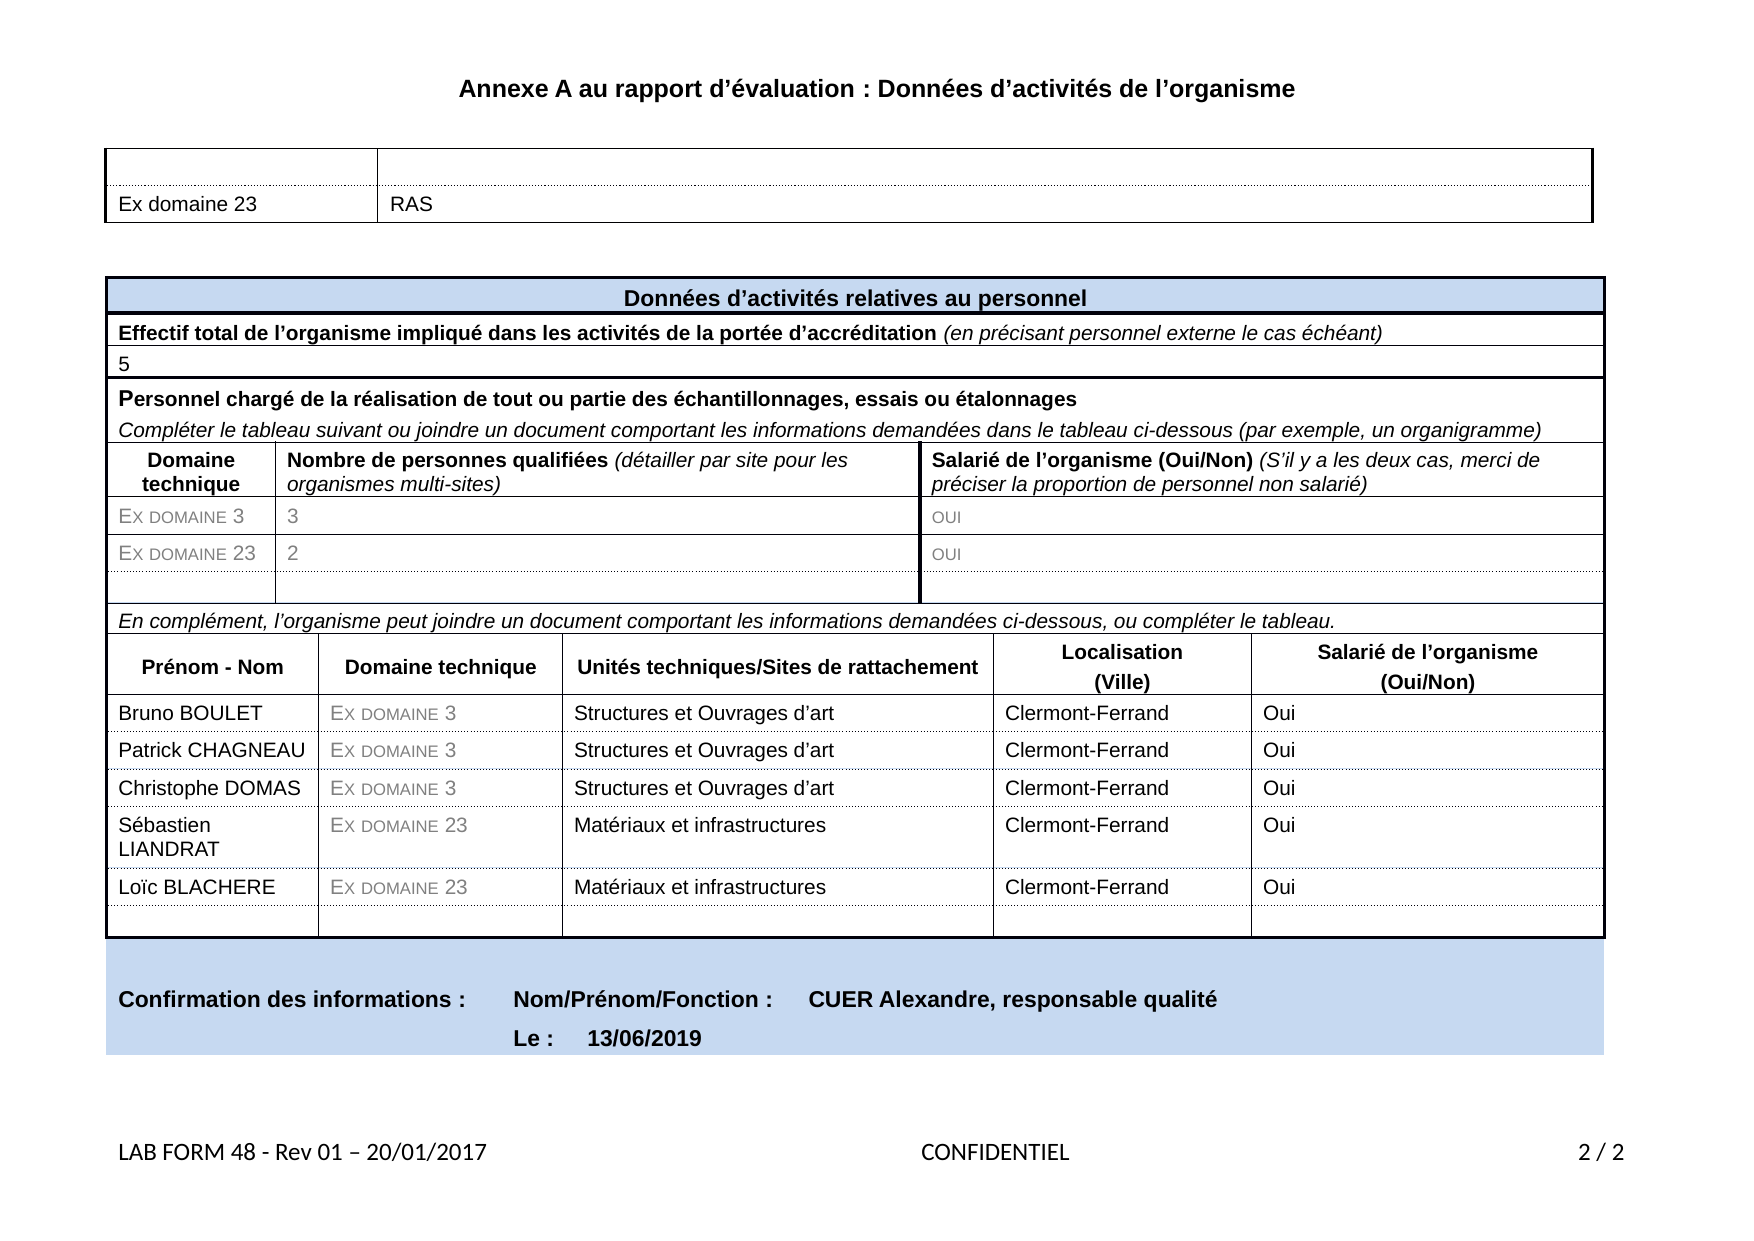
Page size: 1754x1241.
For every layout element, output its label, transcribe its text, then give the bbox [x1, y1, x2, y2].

table_cell [501, 939, 797, 978]
table_cell RAS [378, 185, 1591, 222]
table_cell Ex domaine 3 [319, 769, 562, 806]
table_cell Clermont-Ferrand [994, 806, 1251, 867]
table_cell Structures et Ouvrages d’art [563, 695, 993, 731]
table_cell [106, 1019, 501, 1055]
table_cell Clermont-Ferrand [994, 731, 1251, 768]
table_cell Ex domaine 3 [319, 731, 562, 768]
table_cell Bruno BOULET [108, 695, 318, 731]
table_cell En complément, l’organisme peut joindre un document comportant les informations demandées ci-dessous, ou compléter le tableau. [108, 604, 1603, 633]
table_cell [106, 939, 501, 978]
table_cell Ex domaine 3 [108, 497, 275, 534]
table_cell Ex domaine 3 [319, 695, 562, 731]
table_cell Sébastien LIANDRAT [108, 806, 318, 867]
table_cell Clermont-Ferrand [994, 769, 1251, 806]
table_cell Christophe DOMAS [108, 769, 318, 806]
table_cell Salarié de l’organisme (Oui/Non) [1252, 634, 1603, 694]
table_cell 5 [108, 346, 1603, 376]
table_cell Personnel chargé de la réalisation de tout ou partie des échantillonnages, essais ou étalonnages Compléter le tableau suivant ou joindre un document comportant les informations demandées dans le tableau ci-dessous (par exemple, un organigramme) [108, 379, 1603, 441]
table_cell Ex domaine 23 [319, 806, 562, 867]
table_cell CUER Alexandre, responsable qualité [797, 978, 1604, 1019]
table_cell [797, 939, 1604, 978]
table_cell oui [922, 535, 1603, 571]
table_cell Ex domaine 23 [107, 185, 377, 222]
table_cell Patrick CHAGNEAU [108, 731, 318, 768]
table_cell Clermont-Ferrand [994, 868, 1251, 905]
table_cell oui [922, 497, 1603, 534]
table_cell Ex domaine 23 [108, 535, 275, 571]
table_cell [108, 571, 275, 602]
table_cell Oui [1252, 731, 1603, 768]
table_cell Confirmation des informations : [106, 978, 501, 1019]
table_cell Matériaux et infrastructures [563, 806, 993, 867]
table_cell Nom/Prénom/Fonction : [501, 978, 797, 1019]
table_cell [107, 149, 377, 185]
table_cell Le : [501, 1019, 575, 1055]
table_cell Oui [1252, 769, 1603, 806]
table_cell [276, 571, 918, 602]
table_cell Prénom - Nom [108, 634, 318, 694]
table_cell [108, 905, 318, 936]
table_cell Structures et Ouvrages d’art [563, 769, 993, 806]
table_cell Salarié de l’organisme (Oui/Non) (S’il y a les deux cas, merci de préciser la proportion de personnel non salarié) [922, 443, 1603, 496]
table_cell [563, 905, 993, 936]
table_cell [319, 905, 562, 936]
table_header Données d’activités relatives au personnel [108, 279, 1603, 311]
table_cell Matériaux et infrastructures [563, 868, 993, 905]
table_cell [922, 571, 1603, 602]
table_cell [1252, 905, 1603, 936]
table_cell Nombre de personnes qualifiées (détailler par site pour les organismes multi-sites) [276, 443, 918, 496]
table_cell 2 [276, 535, 918, 571]
table_cell 13/06/2019 [575, 1019, 1604, 1055]
table_cell Clermont-Ferrand [994, 695, 1251, 731]
table_cell Loïc BLACHERE [108, 868, 318, 905]
table_cell Structures et Ouvrages d’art [563, 731, 993, 768]
table_cell [378, 149, 1591, 185]
table_cell Localisation (Ville) [994, 634, 1251, 694]
table_cell Effectif total de l’organisme impliqué dans les activités de la portée d’accréditation (en précisant personnel externe le cas échéant) [108, 315, 1603, 345]
table_cell Oui [1252, 806, 1603, 867]
table_cell Oui [1252, 868, 1603, 905]
table_cell Domaine technique [319, 634, 562, 694]
table_cell Unités techniques/Sites de rattachement [563, 634, 993, 694]
table_cell Ex domaine 23 [319, 868, 562, 905]
table_cell [994, 905, 1251, 936]
table_cell Domaine technique [108, 443, 275, 496]
table_cell Oui [1252, 695, 1603, 731]
table_cell 3 [276, 497, 918, 534]
